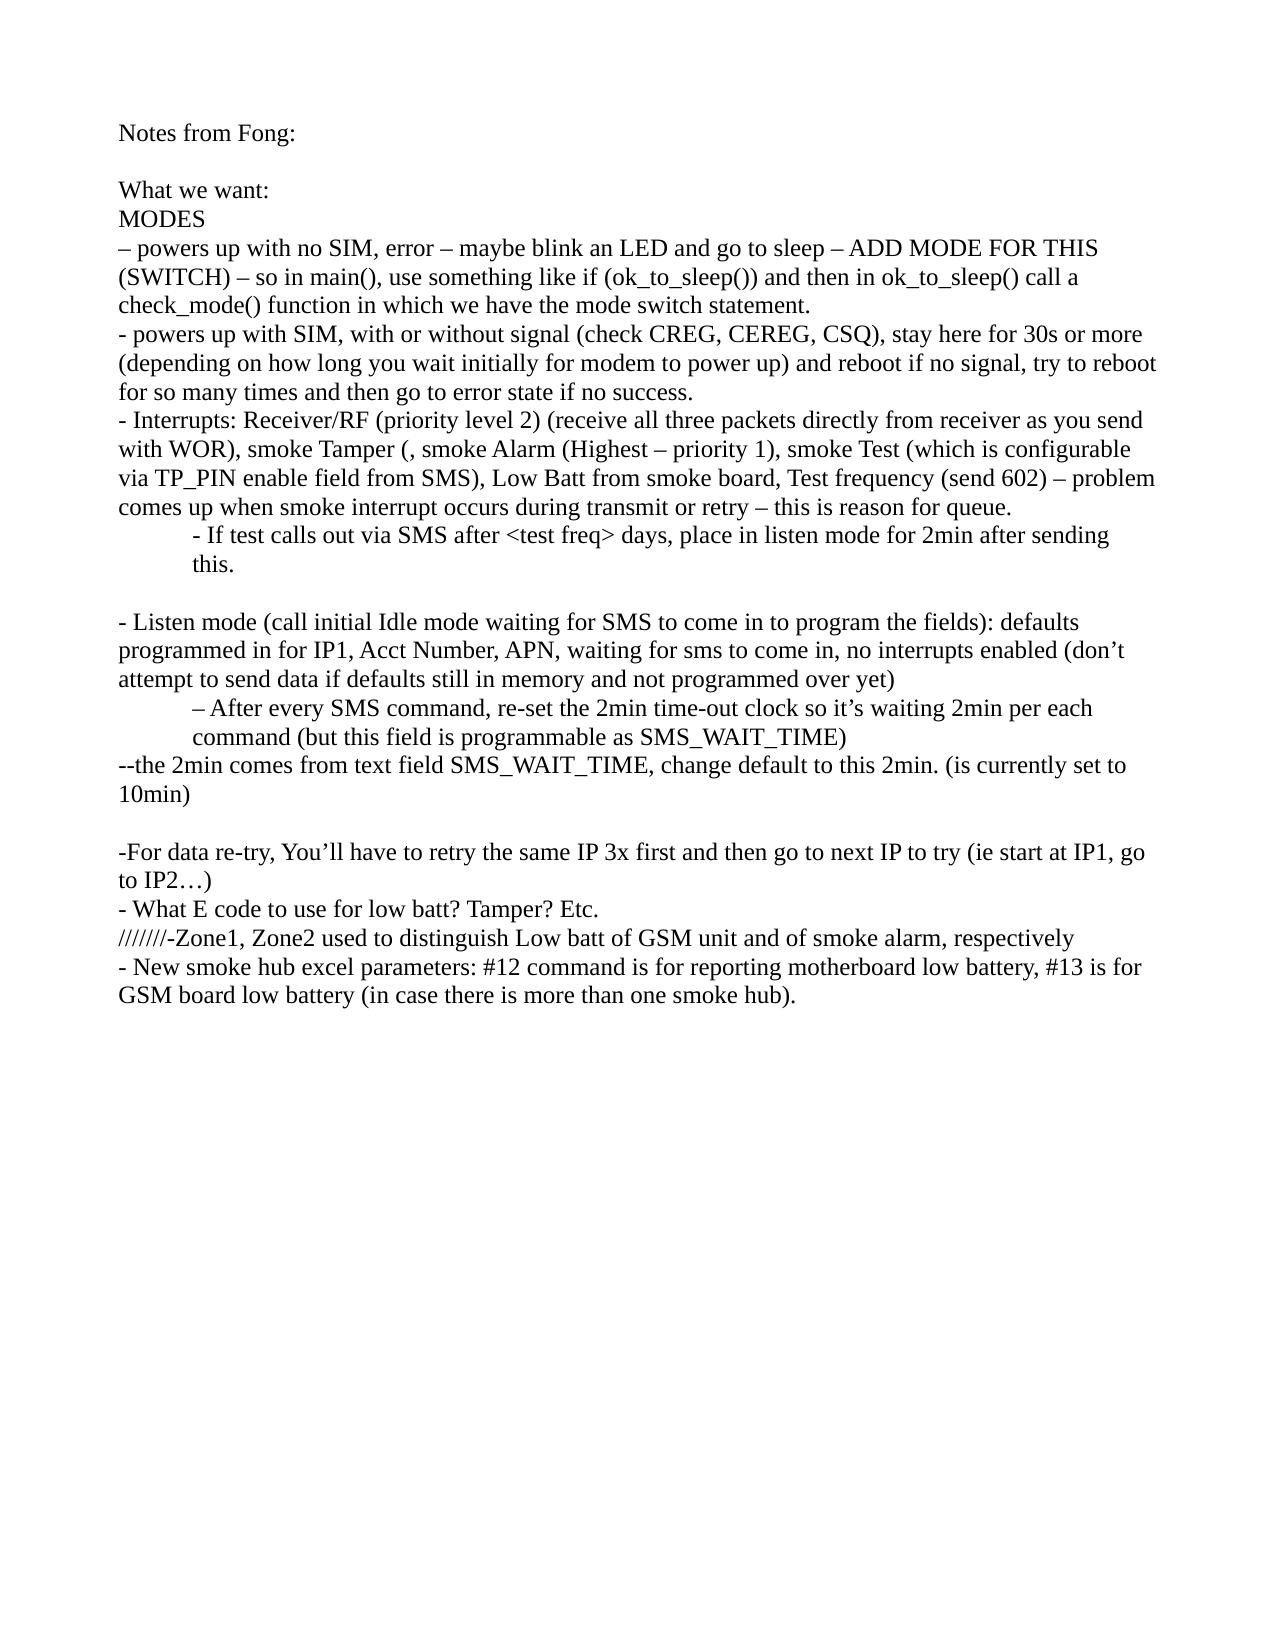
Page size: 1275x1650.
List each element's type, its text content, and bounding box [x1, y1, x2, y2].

text - If test calls out via SMS after <test freq> days, place in listen mode for 2min after sending this. [118, 521, 1157, 578]
text - What E code to use for low batt? Tamper? Etc. [118, 894, 1157, 923]
text MODES [118, 204, 1157, 233]
text – powers up with no SIM, error – maybe blink an LED and go to sleep – ADD MODE FOR THIS (SWITCH) – so in main(), use something like if (ok_to_sleep()) and then in ok_to_sleep() call a check_mode() function in which we have the mode switch statement. [118, 233, 1157, 319]
text - New smoke hub excel parameters: #12 command is for reporting motherboard low battery, #13 is for GSM board low battery (in case there is more than one smoke hub). [118, 952, 1157, 1009]
text What we want: [118, 176, 1157, 204]
text --the 2min comes from text field SMS_WAIT_TIME, change default to this 2min. (is currently set to 10min) [118, 751, 1157, 808]
text Notes from Fong: [118, 118, 1157, 147]
text - Interrupts: Receiver/RF (priority level 2) (receive all three packets directly from receiver as you send with WOR), smoke Tamper (, smoke Alarm (Highest – priority 1), smoke Test (which is configurable via TP_PIN enable field from SMS), Low Batt from smoke board, Test frequency (send 602) – problem comes up when smoke interrupt occurs during transmit or retry – this is reason for queue. [118, 406, 1157, 521]
text - powers up with SIM, with or without signal (check CREG, CEREG, CSQ), stay here for 30s or more (depending on how long you wait initially for modem to power up) and reboot if no signal, try to reboot for so many times and then go to error state if no success. [118, 319, 1157, 406]
text - Listen mode (call initial Idle mode waiting for SMS to come in to program the fields): defaults programmed in for IP1, Acct Number, APN, waiting for sms to come in, no interrupts enabled (don’t attempt to send data if defaults still in memory and not programmed over yet) [118, 607, 1157, 693]
text -For data re-try, You’ll have to retry the same IP 3x first and then go to next IP to try (ie start at IP1, go to IP2…) [118, 837, 1157, 894]
text ///////-Zone1, Zone2 used to distinguish Low batt of GSM unit and of smoke alarm, respectively [118, 923, 1157, 952]
text – After every SMS command, re-set the 2min time-out clock so it’s waiting 2min per each command (but this field is programmable as SMS_WAIT_TIME) [118, 693, 1157, 751]
